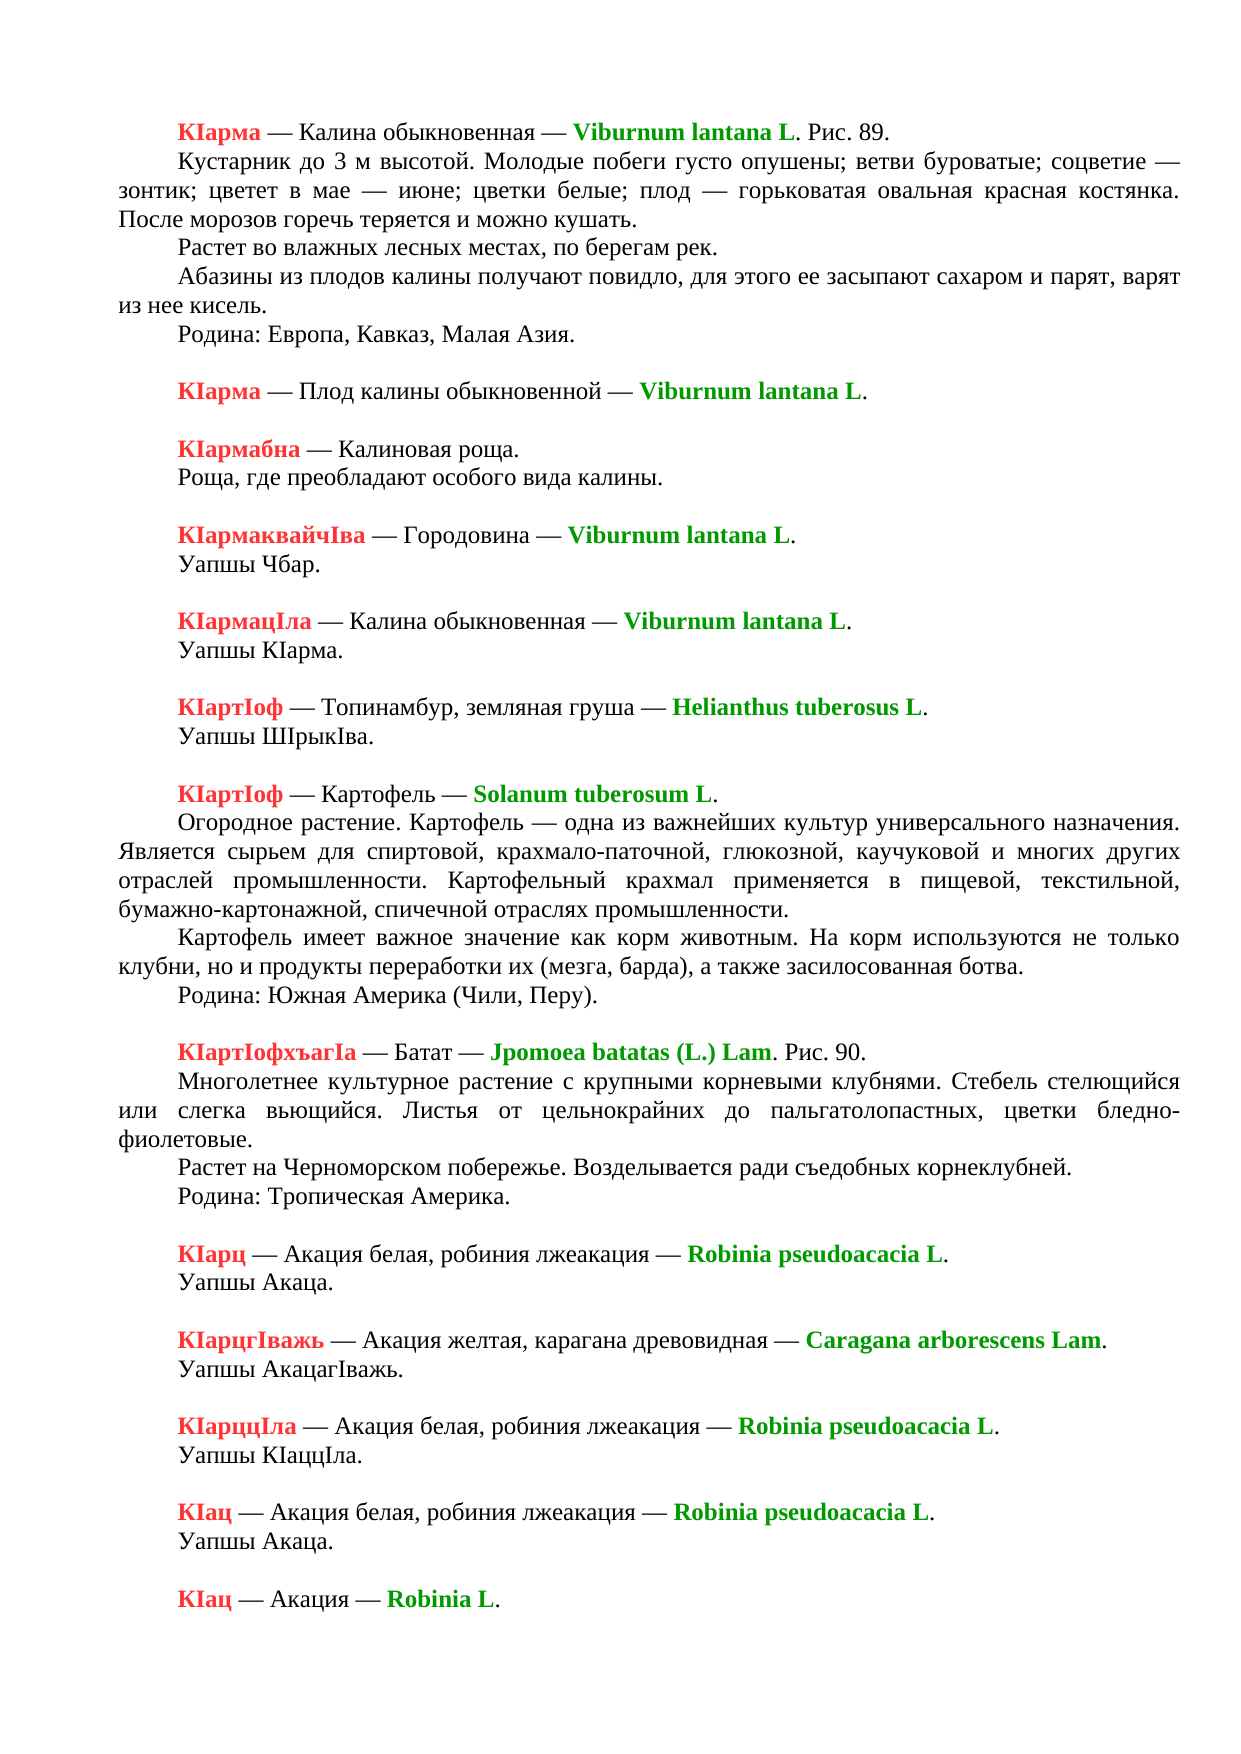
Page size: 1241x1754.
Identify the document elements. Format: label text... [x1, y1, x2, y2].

text Уапшы КIаццIла. [118, 1440, 1181, 1469]
text Уапшы Акаца. [118, 1267, 1181, 1296]
text Уапшы АкацагIважь. [118, 1354, 1181, 1382]
text КIарцгIважь — Акация желтая, карагана древовидная — Caragana arborescens Lam. [118, 1325, 1181, 1354]
text Многолетнее культурное растение с крупными корневыми клубнями. Стебель стелющийся или слегка вьющийся. Листья от цельнокрайних до пальгатолопастных, цветки бледно-фиолетовые. [118, 1066, 1181, 1152]
text Роща, где преобладают особого вида калины. [118, 462, 1181, 491]
text Уапшы Чбар. [118, 549, 1181, 577]
text КIарма — Калина обыкновенная — Viburnum lantana L. Рис. 89. [118, 117, 1181, 146]
text КIартIоф — Топинамбур, земляная груша — Helianthus tuberosus L. [118, 692, 1181, 721]
text Уапшы Акаца. [118, 1526, 1181, 1555]
text Родина: Южная Америка (Чили, Перу). [118, 980, 1181, 1009]
text КIарц — Акация белая, робиния лжеакация — Robinia pseudoacacia L. [118, 1239, 1181, 1267]
text Уапшы КIарма. [118, 635, 1181, 664]
text Кустарник до 3 м высотой. Молодые побеги густо опушены; ветви буроватые; соцветие — зонтик; цветет в мае — июне; цветки белые; плод — горьковатая овальная красная костянка. После морозов горечь теряется и можно кушать. [118, 146, 1181, 232]
text Растет во влажных лесных местах, по берегам рек. [118, 232, 1181, 261]
text КIармабна — Калиновая роща. [118, 434, 1181, 462]
text КIарццIла — Акация белая, робиния лжеакация — Robinia pseudoacacia L. [118, 1411, 1181, 1440]
text Уапшы ШIрыкIва. [118, 721, 1181, 750]
text КIац — Акация белая, робиния лжеакация — Robinia pseudoacacia L. [118, 1497, 1181, 1526]
text Огородное растение. Картофель — одна из важнейших культур универсального назначения. Является сырьем для спиртовой, крахмало-паточной, глюкозной, каучуковой и многих других отраслей промышленности. Картофельный крахмал применяется в пищевой, текстильной, бумажно-картонажной, спичечной отраслях промышленности. [118, 807, 1181, 922]
text КIармаквайчIва — Городовина — Viburnum lantana L. [118, 520, 1181, 549]
text КIартIоф — Картофель — Solanum tuberosum L. [118, 779, 1181, 807]
text Родина: Тропическая Америка. [118, 1181, 1181, 1210]
text Родина: Европа, Кавказ, Малая Азия. [118, 319, 1181, 347]
text Абазины из плодов калины получают повидло, для этого ее засыпают сахаром и парят, варят из нее кисель. [118, 261, 1181, 319]
text КIарма — Плод калины обыкновенной — Viburnum lantana L. [118, 376, 1181, 405]
text КIармацIла — Калина обыкновенная — Viburnum lantana L. [118, 606, 1181, 635]
text Картофель имеет важное значение как корм животным. На корм используются не только клубни, но и продукты переработки их (мезга, барда), а также засилосованная ботва. [118, 922, 1181, 980]
text КIац — Акация — Robinia L. [118, 1584, 1181, 1612]
text КIартIофхъагIа — Батат — Jpomoea batatas (L.) Lam. Рис. 90. [118, 1037, 1181, 1066]
text Растет на Черноморском побережье. Возделывается ради съедобных корнеклубней. [118, 1152, 1181, 1181]
